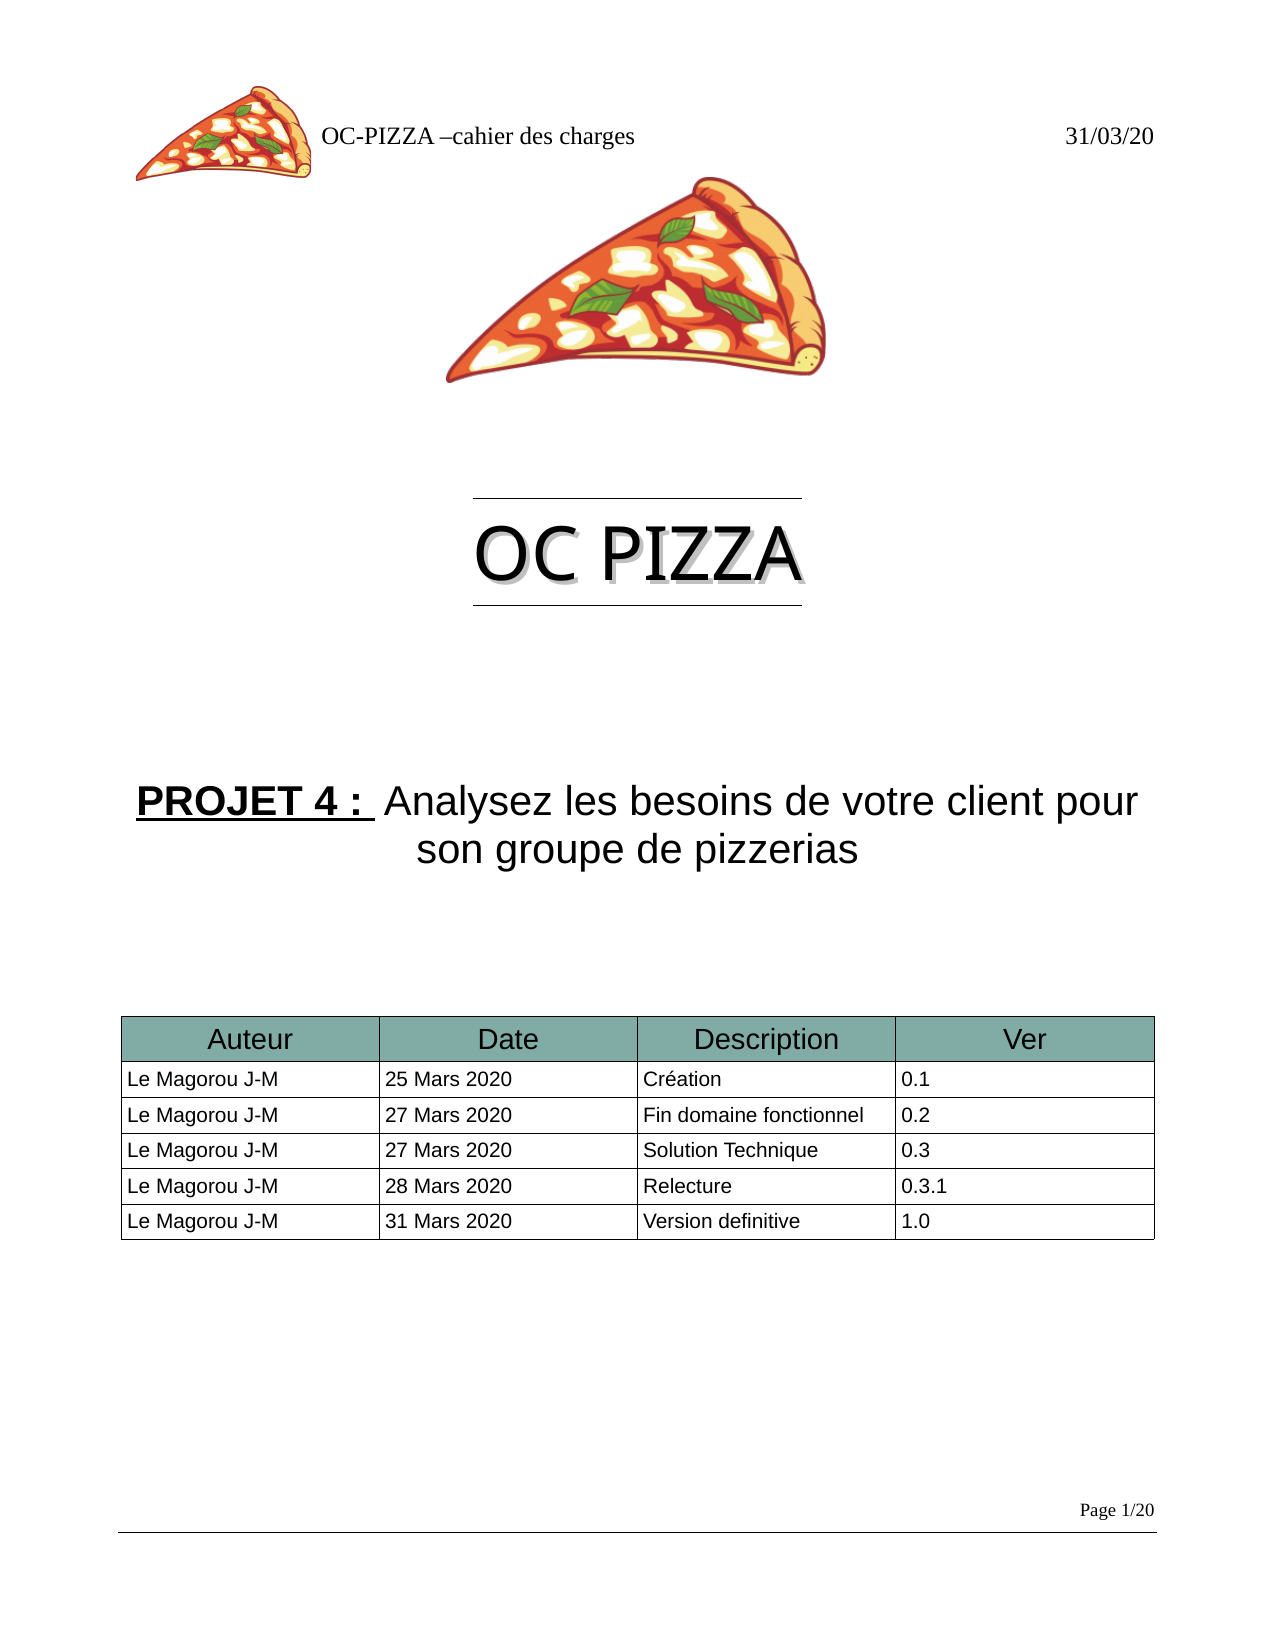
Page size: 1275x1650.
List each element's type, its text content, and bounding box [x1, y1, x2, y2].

table_cell Relecture [638, 1169, 895, 1203]
table_cell Le Magorou J-M [122, 1169, 379, 1203]
table_cell 0.3 [896, 1134, 1154, 1168]
table_header Description [638, 1017, 895, 1061]
table_cell 0.2 [896, 1098, 1154, 1132]
text PROJET 4 : Analysez les besoins de votre client pour son groupe de pizzerias [121, 777, 1154, 872]
picture [135, 86, 312, 181]
table_cell Solution Technique [638, 1134, 895, 1168]
table_cell 27 Mars 2020 [380, 1098, 637, 1132]
table_cell 28 Mars 2020 [380, 1169, 637, 1203]
table_cell 0.3.1 [896, 1169, 1154, 1203]
table_cell 1.0 [896, 1205, 1154, 1239]
table_header Auteur [122, 1017, 379, 1061]
table_cell Le Magorou J-M [122, 1205, 379, 1239]
table_cell Création [638, 1062, 895, 1097]
table_cell 0.1 [896, 1062, 1154, 1097]
text OC PIZZA [121, 497, 1154, 606]
table_cell Le Magorou J-M [122, 1098, 379, 1132]
table_cell Version definitive [638, 1205, 895, 1239]
table_cell Le Magorou J-M [122, 1134, 379, 1168]
picture [446, 177, 826, 383]
table_cell 25 Mars 2020 [380, 1062, 637, 1097]
table_cell 27 Mars 2020 [380, 1134, 637, 1168]
table_header Ver [896, 1017, 1154, 1061]
table_header Date [380, 1017, 637, 1061]
table_cell Fin domaine fonctionnel [638, 1098, 895, 1132]
table_cell 31 Mars 2020 [380, 1205, 637, 1239]
table_cell Le Magorou J-M [122, 1062, 379, 1097]
